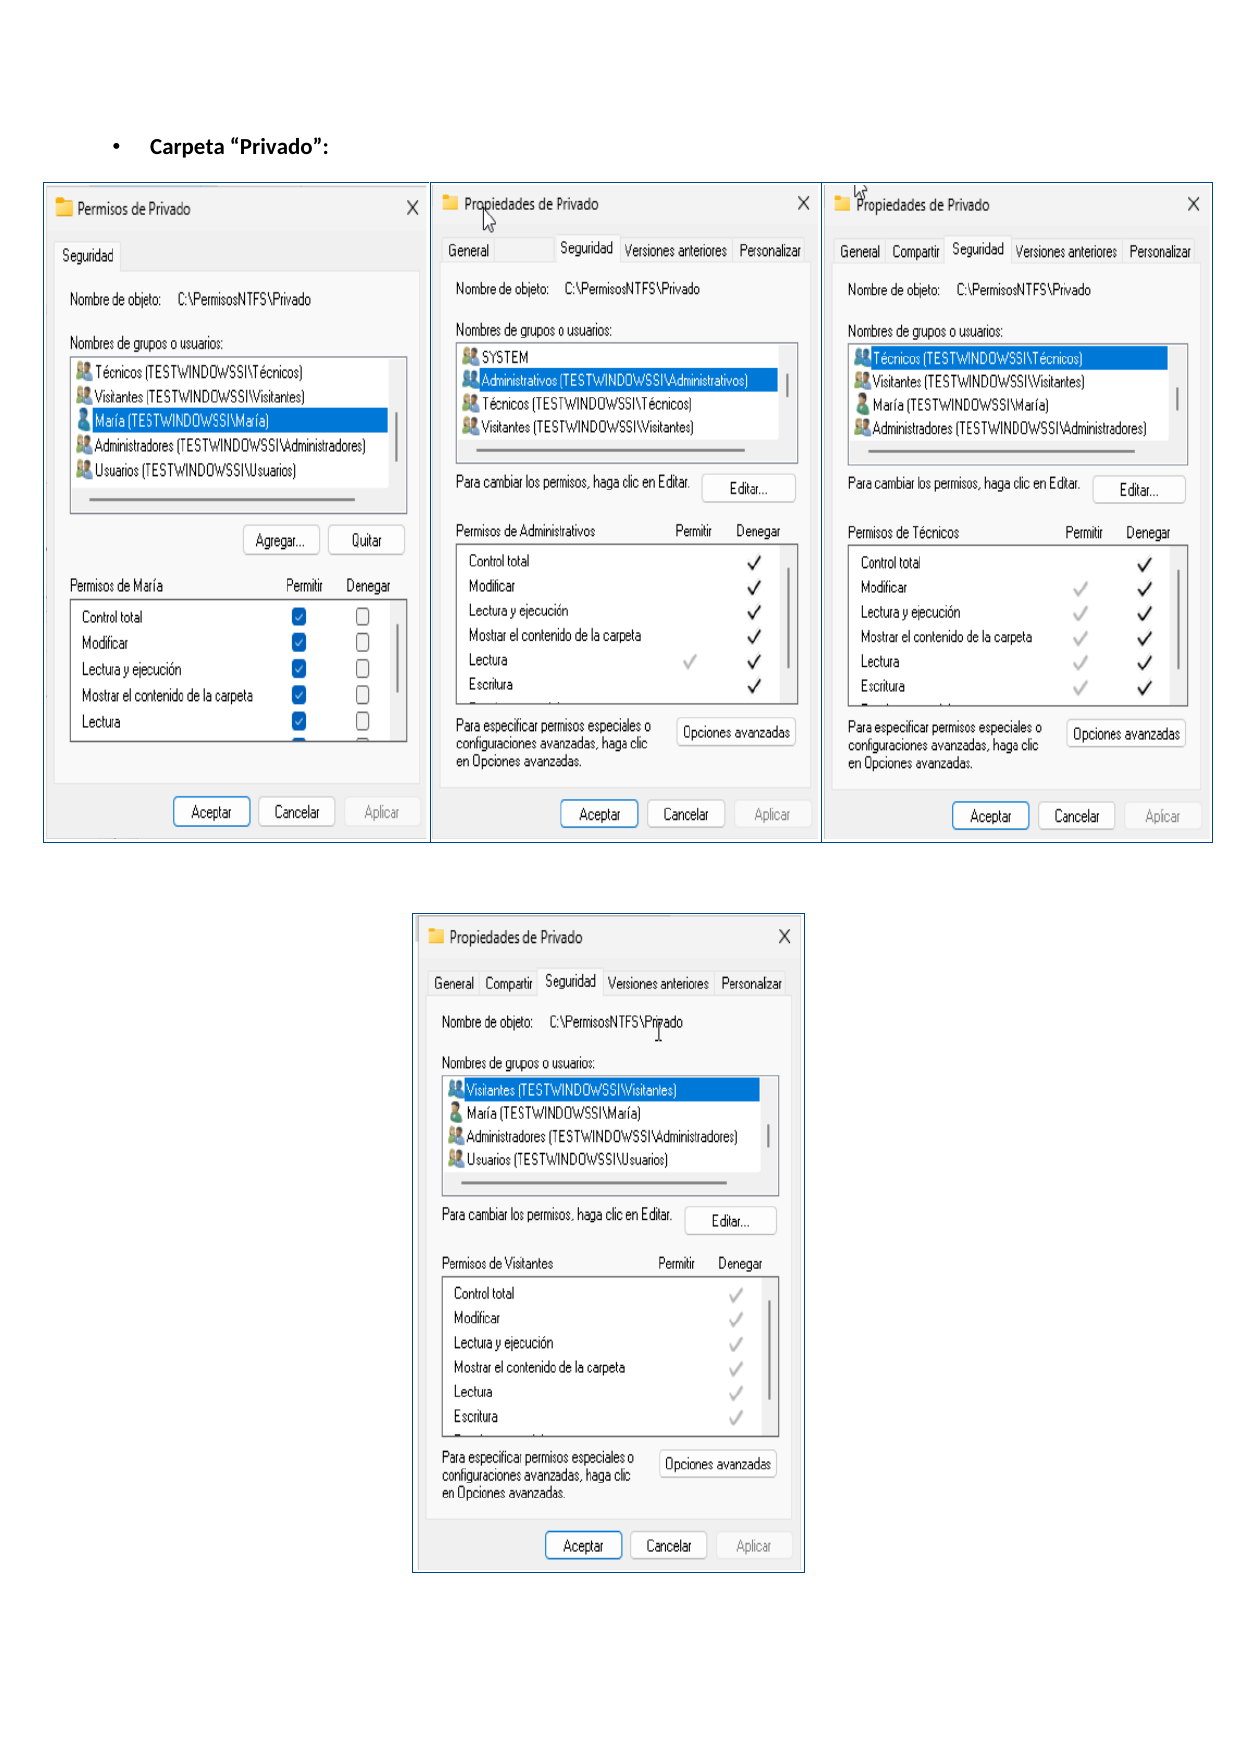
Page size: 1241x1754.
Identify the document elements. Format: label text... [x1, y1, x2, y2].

picture [415, 915, 801, 1570]
picture [46, 185, 427, 839]
list Carpeta “Privado”: [112, 132, 1165, 160]
picture [823, 185, 1210, 839]
picture [432, 185, 818, 839]
